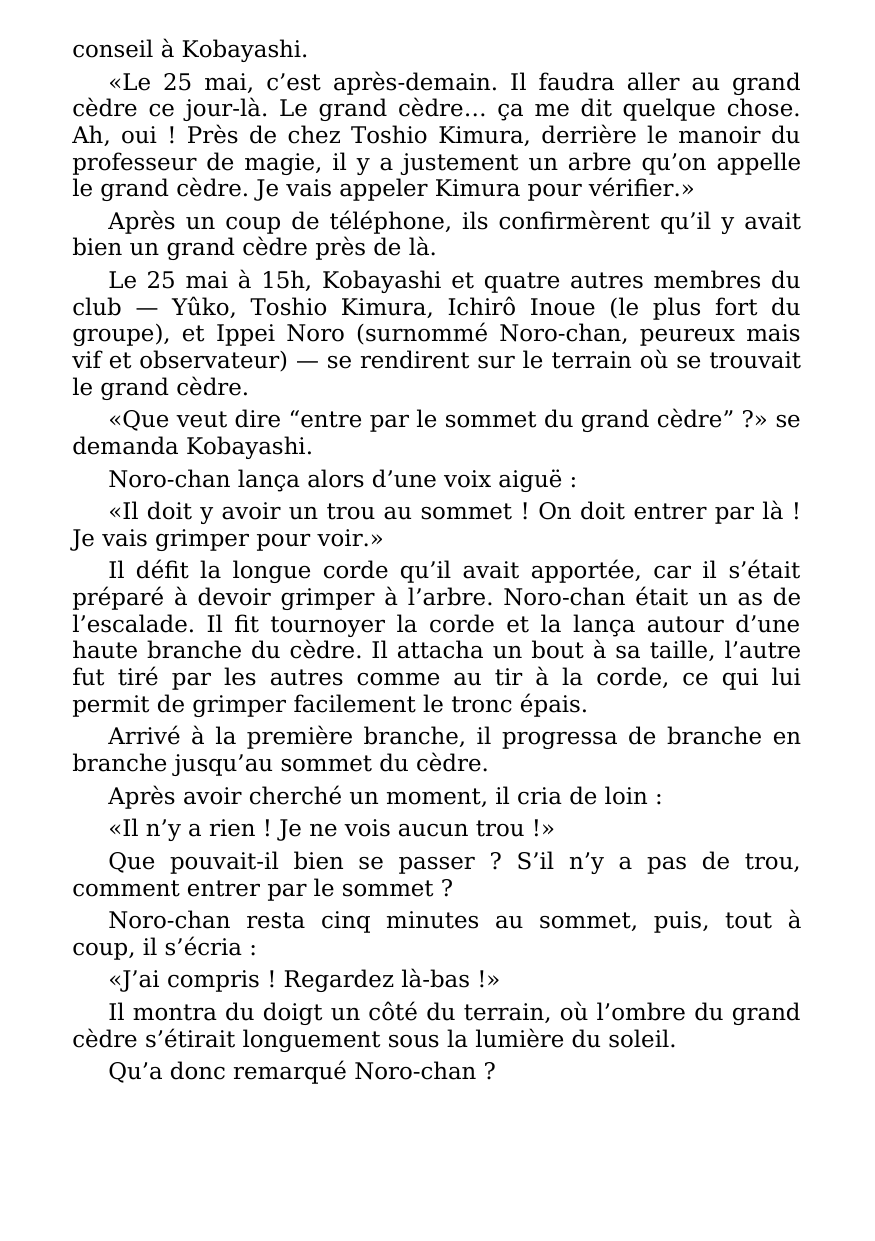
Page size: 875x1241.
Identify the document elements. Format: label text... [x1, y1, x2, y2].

text conseil à Kobayashi. [72, 36, 802, 63]
text «J’ai compris ! Regardez là-bas !» [72, 967, 802, 993]
text «Il n’y a rien ! Je ne vois aucun trou !» [72, 815, 802, 842]
text Noro-chan lança alors d’une voix aiguë : [72, 466, 802, 492]
text Arrivé à la première branche, il progressa de branche en branche jusqu’au sommet du cèdre. [72, 723, 802, 777]
text «Il doit y avoir un trou au sommet ! On doit entrer par là ! Je vais grimper pour voir.» [72, 498, 802, 552]
text Il défit la longue corde qu’il avait apportée, car il s’était préparé à devoir grimper à l’arbre. Noro-chan était un as de l’escalade. Il fit tournoyer la corde et la lança autour d’une haute branche du cèdre. Il attacha un bout à sa taille, l’autre fut tiré par les autres comme au tir à la corde, ce qui lui permit de grimper facilement le tronc épais. [72, 558, 802, 718]
text «Le 25 mai, c’est après-demain. Il faudra aller au grand cèdre ce jour-là. Le grand cèdre… ça me dit quelque chose. Ah, oui ! Près de chez Toshio Kimura, derrière le manoir du professeur de magie, il y a justement un arbre qu’on appelle le grand cèdre. Je vais appeler Kimura pour vérifier.» [72, 69, 802, 202]
text Noro-chan resta cinq minutes au sommet, puis, tout à coup, il s’écria : [72, 907, 802, 961]
text «Que veut dire “entre par le sommet du grand cèdre” ?» se demanda Kobayashi. [72, 406, 802, 460]
text Il montra du doigt un côté du terrain, où l’ombre du grand cèdre s’étirait longuement sous la lumière du soleil. [72, 999, 802, 1052]
text Qu’a donc remarqué Noro-chan ? [72, 1058, 802, 1085]
text Après un coup de téléphone, ils confirmèrent qu’il y avait bien un grand cèdre près de là. [72, 208, 802, 261]
text Que pouvait-il bien se passer ? S’il n’y a pas de trou, comment entrer par le sommet ? [72, 848, 802, 901]
text Le 25 mai à 15h, Kobayashi et quatre autres membres du club — Yûko, Toshio Kimura, Ichirô Inoue (le plus fort du groupe), et Ippei Noro (surnommé Noro-chan, peureux mais vif et observateur) — se rendirent sur le terrain où se trouvait le grand cèdre. [72, 267, 802, 401]
text Après avoir cherché un moment, il cria de loin : [72, 783, 802, 809]
